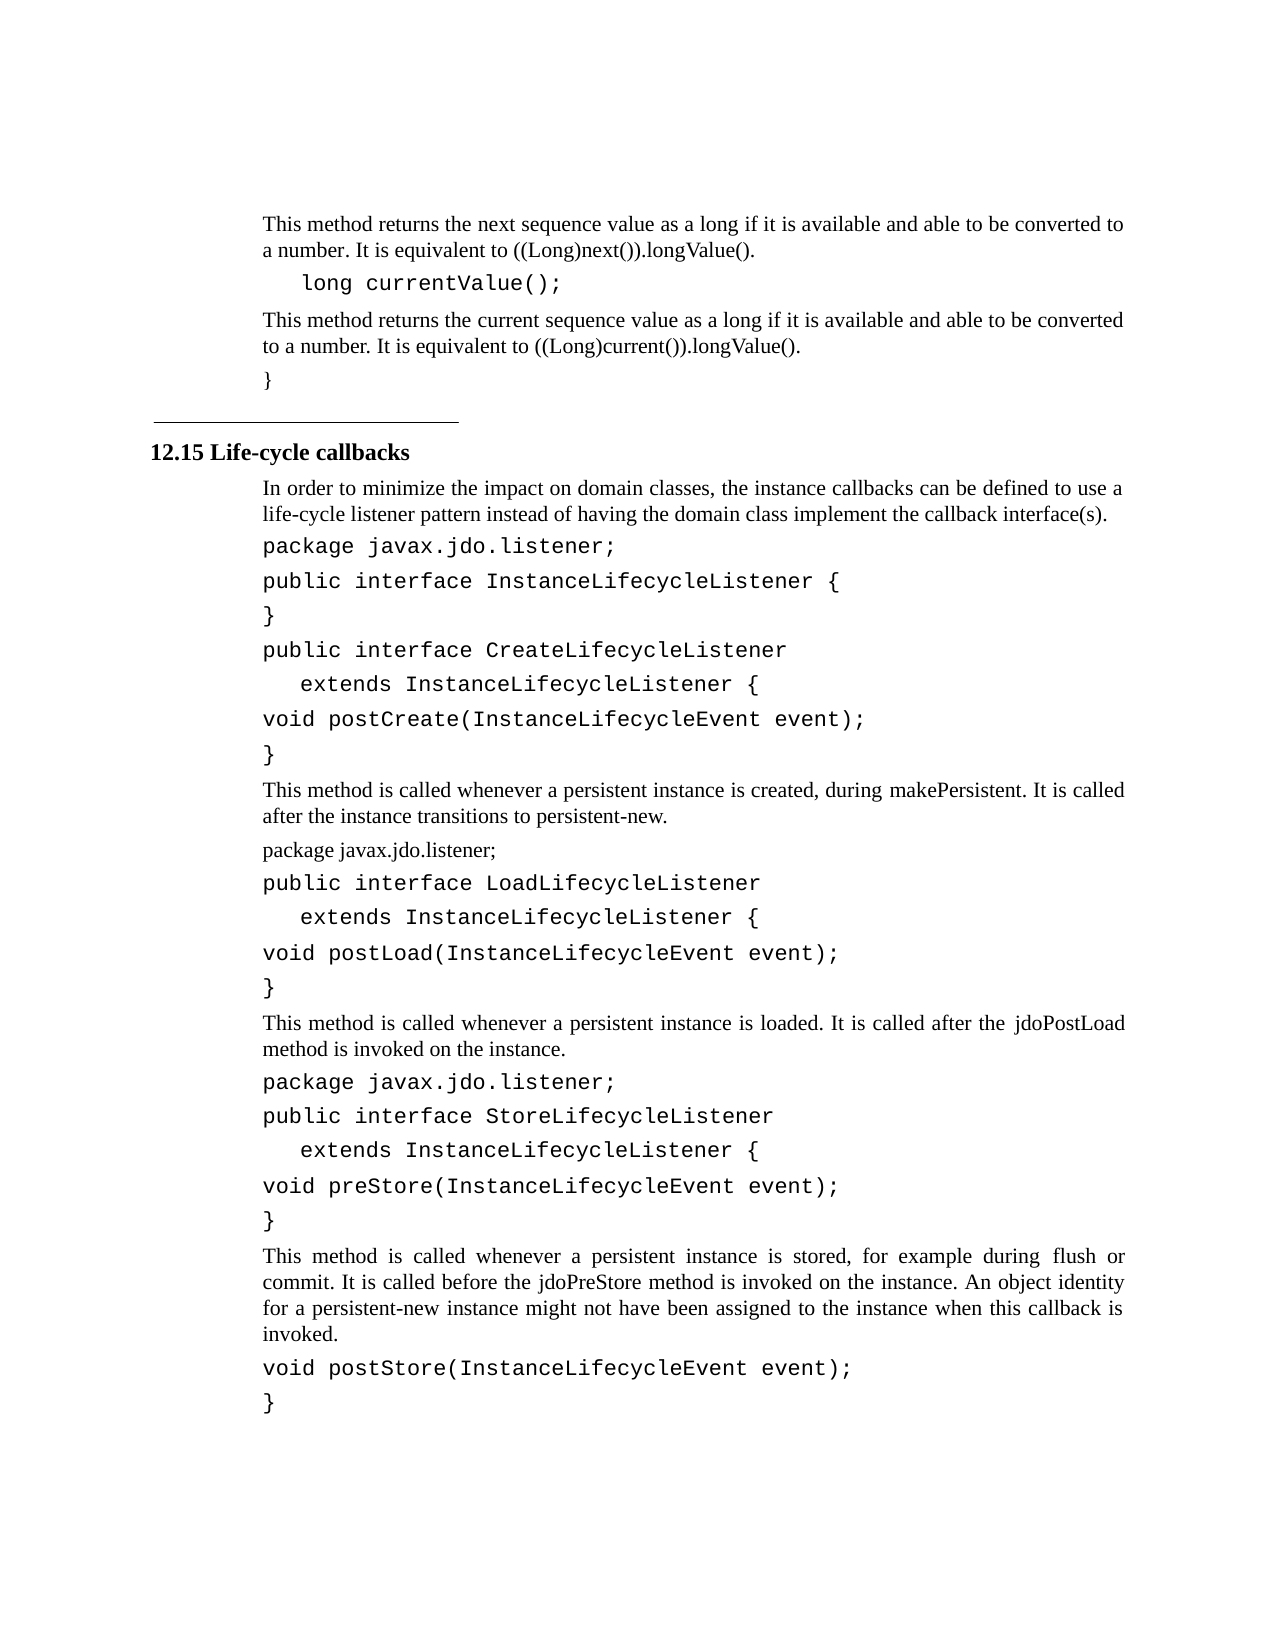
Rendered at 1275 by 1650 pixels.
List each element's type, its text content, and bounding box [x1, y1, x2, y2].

text } [262, 1390, 1125, 1416]
text This method is called whenever a persistent instance is loaded. It is called after the jdoPostLoad method is invoked on the instance.] [262, 1009, 1125, 1061]
text This method is called whenever a persistent instance is created, during makePersistent. It is called after the instance transitions to persistent-new.] [262, 776, 1125, 828]
text } [262, 742, 1125, 768]
text } [262, 603, 1125, 629]
text A12.15-1 [void postCreate(InstanceLifecycleEvent event); [262, 706, 1125, 733]
text extends InstanceLifecycleListener { [262, 672, 1125, 698]
text In order to minimize the impact on domain classes, the instance callbacks can be defined to use a life-cycle listener pattern instead of having the domain class implement the callback interface(s). [262, 474, 1125, 526]
text package javax.jdo.listener; [262, 1069, 1125, 1096]
text extends InstanceLifecycleListener { [262, 905, 1125, 931]
text extends InstanceLifecycleListener { [262, 1138, 1125, 1164]
text A12.14-6 [long currentValue(); [262, 270, 1125, 297]
text public interface LoadLifecycleListener [262, 871, 1125, 897]
text package javax.jdo.listener; [262, 534, 1125, 560]
subtitle Life-cycle callbacks [150, 438, 1125, 466]
text A12.15-4 [void postStore(InstanceLifecycleEvent event); [262, 1355, 1125, 1382]
text public interface StoreLifecycleListener [262, 1104, 1125, 1130]
text package javax.jdo.listener; [262, 836, 1125, 862]
text This method is called whenever a persistent instance is stored, for example during flush or commit. It is called before the jdoPreStore method is invoked on the instance.] An object identity for a persistent-new instance might not have been assigned to the instance when this callback is invoked. [262, 1242, 1125, 1347]
text public interface InstanceLifecycleListener { [262, 569, 1125, 595]
text public interface CreateLifecycleListener [262, 637, 1125, 663]
text } [262, 366, 1125, 392]
text This method returns the current sequence value as a long if it is available and able to be converted to a number.] It is equivalent to ((Long)current()).longValue(). [262, 306, 1125, 358]
text A12.15-2 [void postLoad(InstanceLifecycleEvent event); [262, 939, 1125, 966]
text A12.15-3 [void preStore(InstanceLifecycleEvent event); [262, 1173, 1125, 1200]
text This method returns the next sequence value as a long if it is available and able to be converted to a number]. It is equivalent to ((Long)next()).longValue(). [262, 210, 1125, 262]
text } [262, 1208, 1125, 1234]
text } [262, 975, 1125, 1001]
